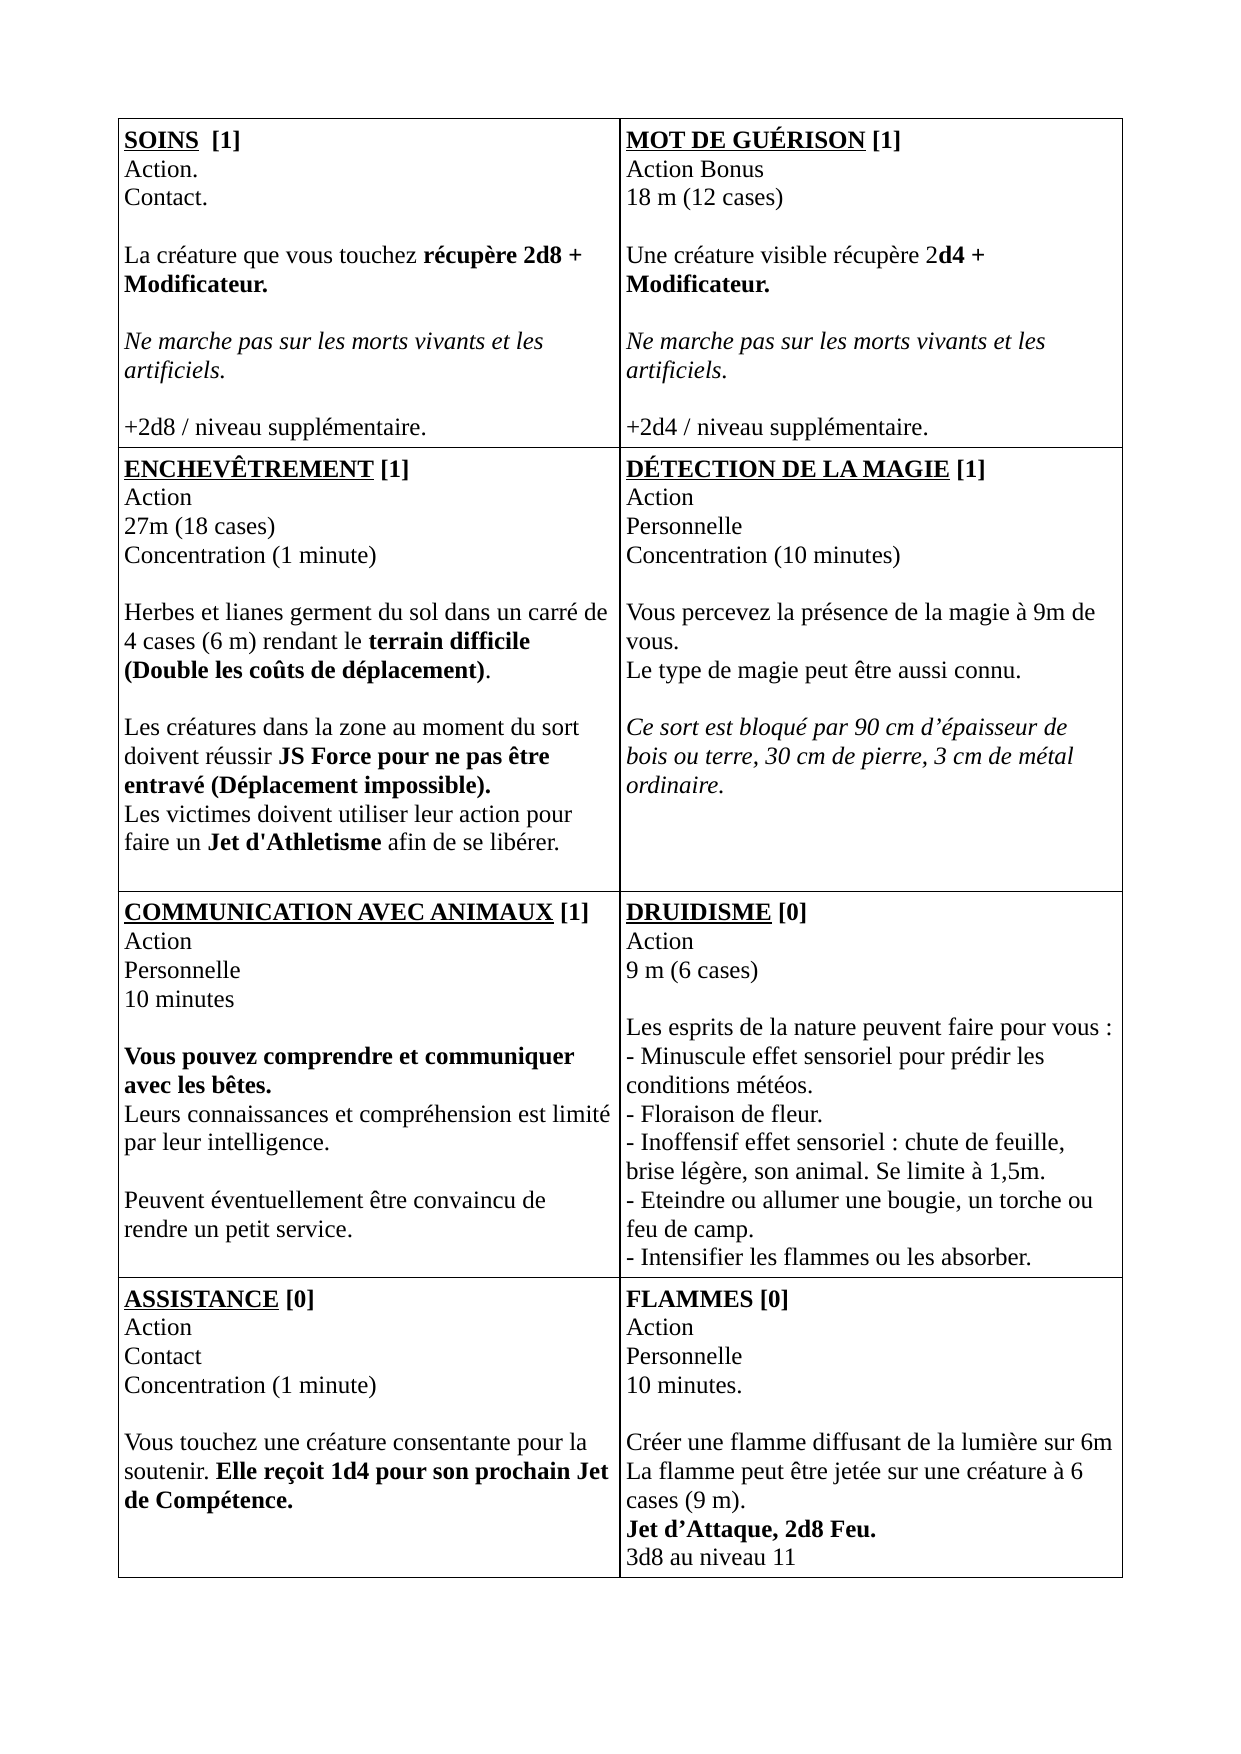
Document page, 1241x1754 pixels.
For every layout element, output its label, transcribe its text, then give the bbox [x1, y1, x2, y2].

table_cell FLAMMES [0] Action Personnelle 10 minutes. Créer une flamme diffusant de la lumière sur 6m La flamme peut être jetée sur une créature à 6 cases (9 m). Jet d’Attaque, 2d8 Feu. 3d8 au niveau 11 [621, 1278, 1122, 1577]
table_cell ENCHEVÊTREMENT [1] Action 27m (18 cases) Concentration (1 minute) Herbes et lianes germent du sol dans un carré de 4 cases (6 m) rendant le terrain difficile (Double les coûts de déplacement). Les créatures dans la zone au moment du sort doivent réussir JS Force pour ne pas être entravé (Déplacement impossible). Les victimes doivent utiliser leur action pour faire un Jet d'Athletisme afin de se libérer. [119, 448, 619, 891]
table_cell DÉTECTION DE LA MAGIE [1] Action Personnelle Concentration (10 minutes) Vous percevez la présence de la magie à 9m de vous. Le type de magie peut être aussi connu. Ce sort est bloqué par 90 cm d’épaisseur de bois ou terre, 30 cm de pierre, 3 cm de métal ordinaire. [621, 448, 1122, 891]
table_cell DRUIDISME [0] Action 9 m (6 cases) Les esprits de la nature peuvent faire pour vous : - Minuscule effet sensoriel pour prédir les conditions météos. - Floraison de fleur. - Inoffensif effet sensoriel : chute de feuille, brise légère, son animal. Se limite à 1,5m. - Eteindre ou allumer une bougie, un torche ou feu de camp. - Intensifier les flammes ou les absorber. [621, 892, 1122, 1277]
table_header SOINS [1] Action. Contact. La créature que vous touchez récupère 2d8 + Modificateur. Ne marche pas sur les morts vivants et les artificiels. +2d8 / niveau supplémentaire. [119, 119, 619, 447]
table_header MOT DE GUÉRISON [1] Action Bonus 18 m (12 cases) Une créature visible récupère 2d4 + Modificateur. Ne marche pas sur les morts vivants et les artificiels. +2d4 / niveau supplémentaire. [621, 119, 1122, 447]
table_cell ASSISTANCE [0] Action Contact Concentration (1 minute) Vous touchez une créature consentante pour la soutenir. Elle reçoit 1d4 pour son prochain Jet de Compétence. [119, 1278, 619, 1577]
table_cell COMMUNICATION AVEC ANIMAUX [1] Action Personnelle 10 minutes Vous pouvez comprendre et communiquer avec les bêtes. Leurs connaissances et compréhension est limité par leur intelligence. Peuvent éventuellement être convaincu de rendre un petit service. [119, 892, 619, 1277]
